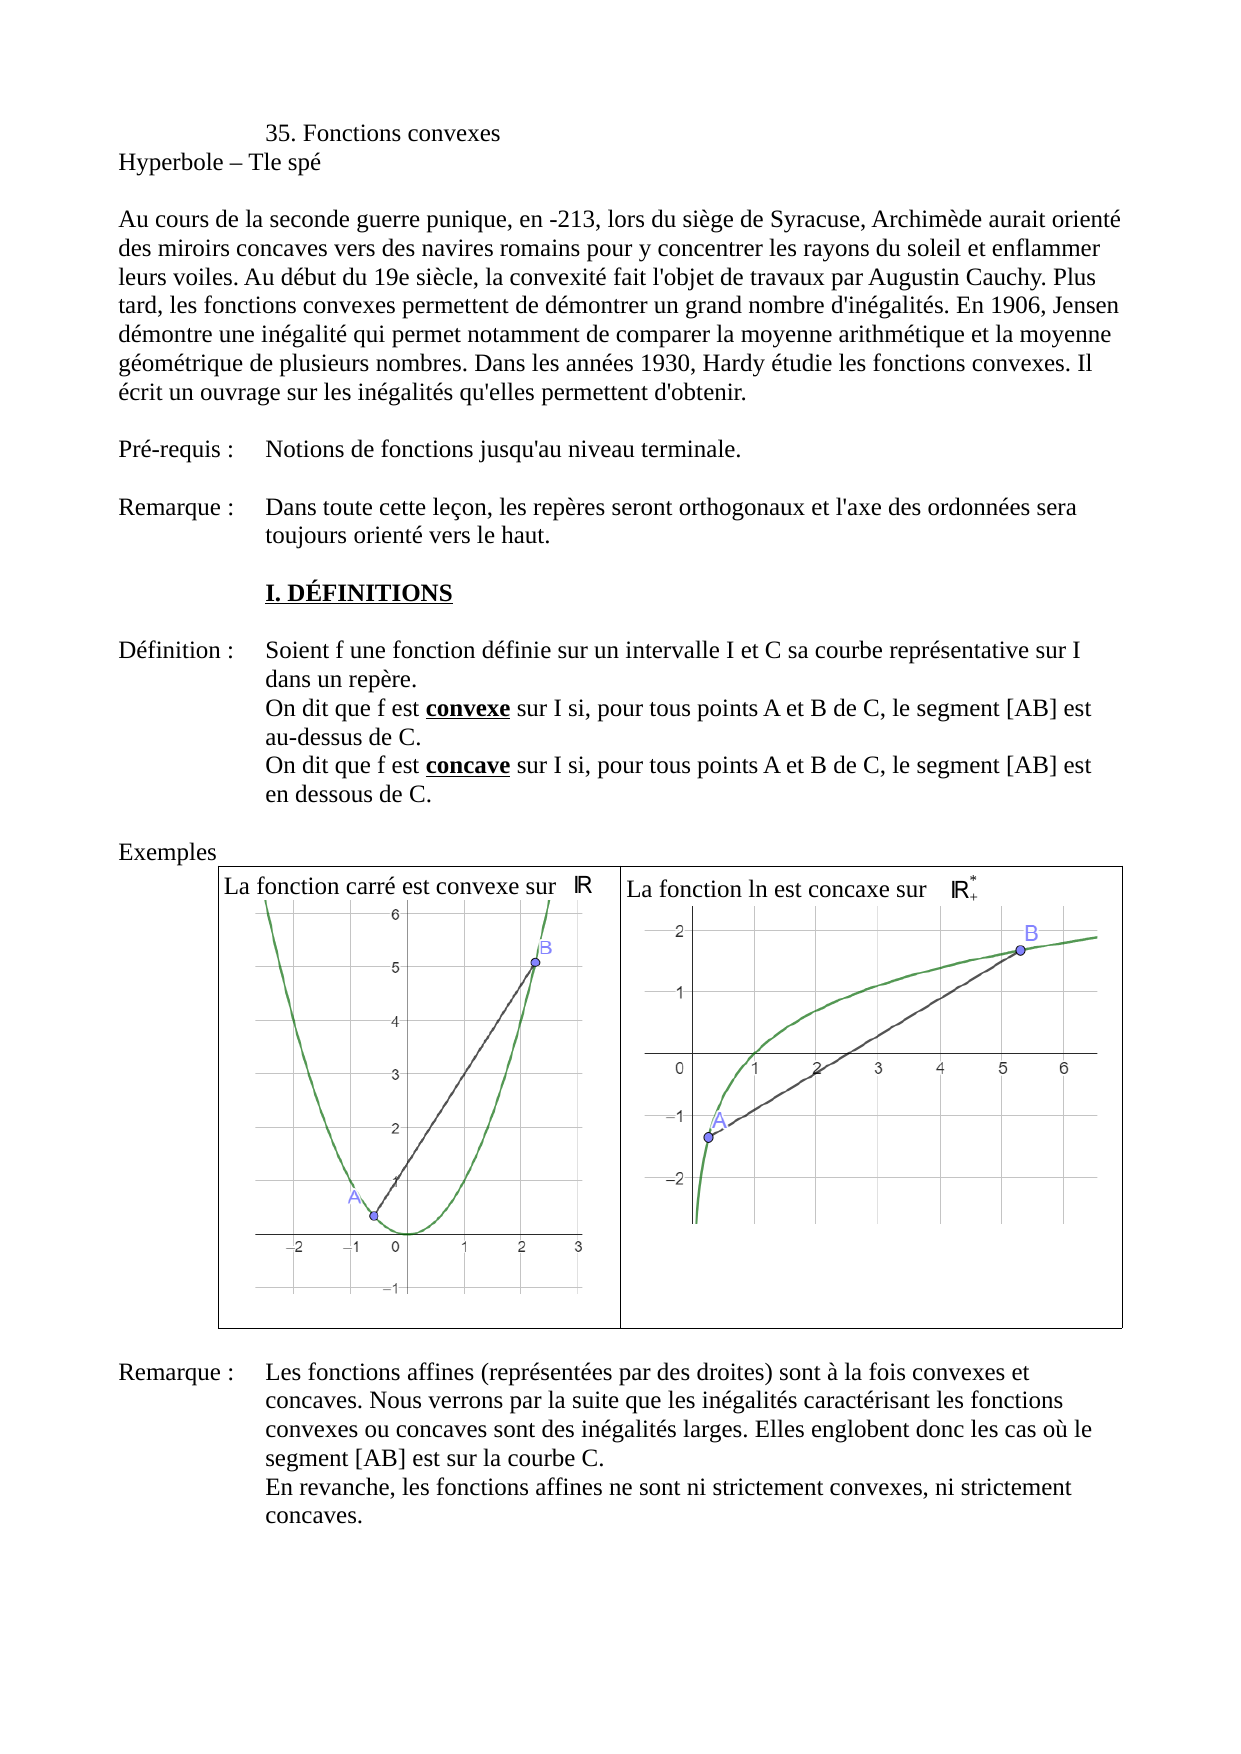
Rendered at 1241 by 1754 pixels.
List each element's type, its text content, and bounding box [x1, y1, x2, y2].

text 35. Fonctions convexes [118, 118, 1122, 147]
table_header La fonction ln est concaxe sur [621, 867, 1122, 1328]
text I. DÉFINITIONS [118, 578, 1122, 607]
text On dit que f est concave sur I si, pour tous points A et B de C, le segment [AB] est en dessous de C. [118, 751, 1122, 808]
table_header La fonction carré est convexe sur [219, 867, 620, 1328]
picture [255, 900, 583, 1294]
text Pré-requis : Notions de fonctions jusqu'au niveau terminale. [118, 434, 1122, 463]
text On dit que f est convexe sur I si, pour tous points A et B de C, le segment [AB] est au-dessus de C. [118, 693, 1122, 751]
text En revanche, les fonctions affines ne sont ni strictement convexes, ni strictement concaves. [118, 1472, 1122, 1529]
text Hyperbole – Tle spé [118, 147, 1122, 176]
text Exemples [118, 837, 1122, 866]
picture [644, 906, 1098, 1224]
text Au cours de la seconde guerre punique, en -213, lors du siège de Syracuse, Archimède aurait orienté des miroirs concaves vers des navires romains pour y concentrer les rayons du soleil et enflammer leurs voiles. Au début du 19e siècle, la convexité fait l'objet de travaux par Augustin Cauchy. Plus tard, les fonctions convexes permettent de démontrer un grand nombre d'inégalités. En 1906, Jensen démontre une inégalité qui permet notamment de comparer la moyenne arithmétique et la moyenne géométrique de plusieurs nombres. Dans les années 1930, Hardy étudie les fonctions convexes. Il écrit un ouvrage sur les inégalités qu'elles permettent d'obtenir. [118, 204, 1122, 406]
text Définition : Soient f une fonction définie sur un intervalle I et C sa courbe représentative sur I dans un repère. [118, 636, 1122, 693]
text Remarque : Les fonctions affines (représentées par des droites) sont à la fois convexes et concaves. Nous verrons par la suite que les inégalités caractérisant les fonctions convexes ou concaves sont des inégalités larges. Elles englobent donc les cas où le segment [AB] est sur la courbe C. [118, 1357, 1122, 1472]
text Remarque : Dans toute cette leçon, les repères seront orthogonaux et l'axe des ordonnées sera toujours orienté vers le haut. [118, 492, 1122, 549]
